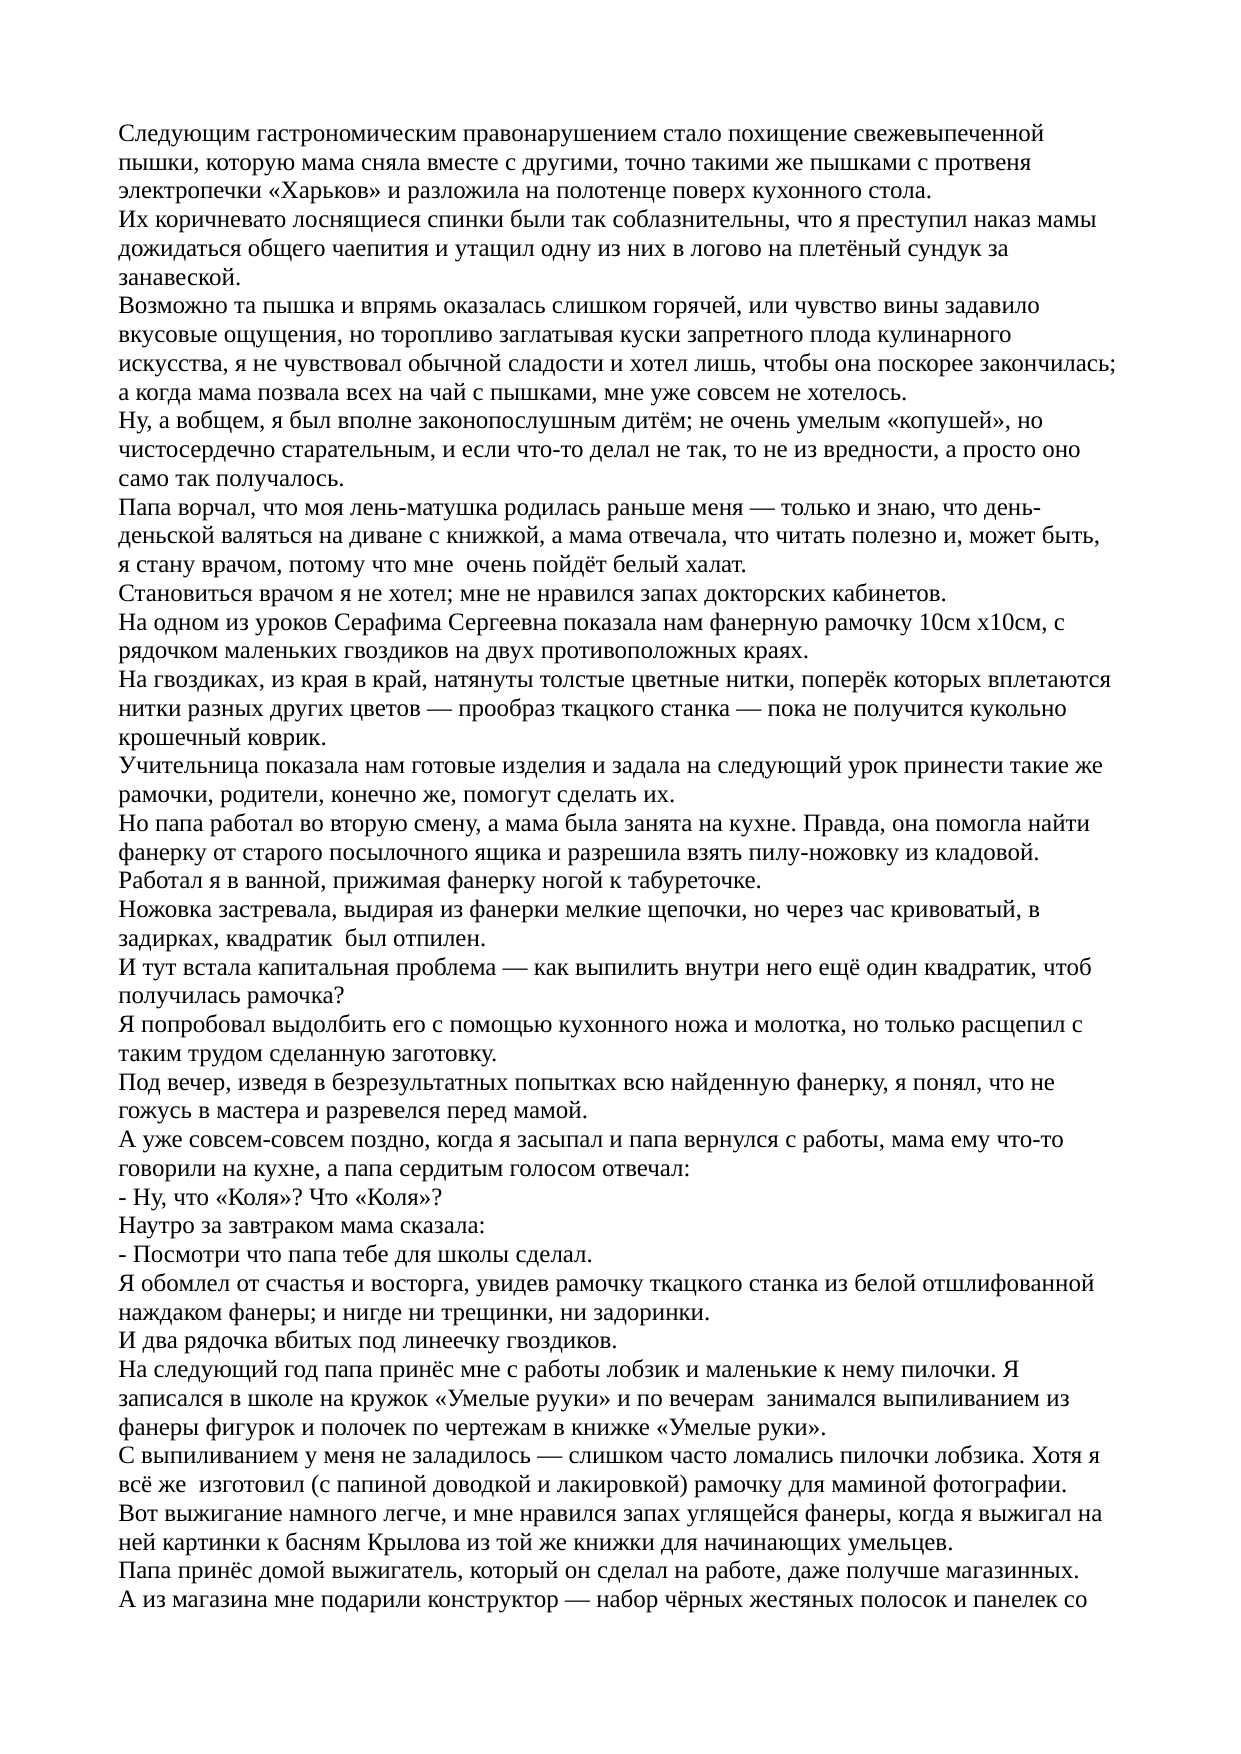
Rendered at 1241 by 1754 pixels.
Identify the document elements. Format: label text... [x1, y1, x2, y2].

text На следующий год папа принёс мне с работы лобзик и маленькие к нему пилочки. Я записался в школе на кружок «Умелые рууки» и по вечерам занимался выпиливанием из фанеры фигурок и полочек по чертежам в книжке «Умелые руки». [118, 1354, 1122, 1441]
text На одном из уроков Серафима Сергеевна показала нам фанерную рамочку 10см х10см, с рядочком маленьких гвоздиков на двух противоположных краях. [118, 607, 1122, 664]
text Я обомлел от счастья и восторга, увидев рамочку ткацкого станка из белой отшлифованной наждаком фанеры; и нигде ни трещинки, ни задоринки. [118, 1268, 1122, 1326]
text Наутро за завтраком мама сказала: [118, 1211, 1122, 1239]
text И тут встала капитальная проблема — как выпилить внутри него ещё один квадратик, чтоб получилась рамочка? [118, 952, 1122, 1009]
text Но папа работал во вторую смену, а мама была занята на кухне. Правда, она помогла найти фанерку от старого посылочного ящика и разрешила взять пилу-ножовку из кладовой. [118, 808, 1122, 866]
text - Ну, что «Коля»? Что «Коля»? [118, 1182, 1122, 1211]
text На гвоздиках, из края в край, натянуты толстые цветные нитки, поперёк которых вплетаются нитки разных других цветов — прообраз ткацкого станка — пока не получится кукольно крошечный коврик. [118, 664, 1122, 751]
text Папа ворчал, что моя лень-матушка родилась раньше меня — только и знаю, что день-деньской валяться на диване с книжкой, а мама отвечала, что читать полезно и, может быть, я стану врачом, потому что мне очень пойдёт белый халат. [118, 492, 1122, 578]
text Я попробовал выдолбить его с помощью кухонного ножа и молотка, но только расщепил с таким трудом сделанную заготовку. [118, 1009, 1122, 1067]
text А из магазина мне подарили конструктор — набор чёрных жестяных полосок и панелек со [118, 1584, 1122, 1613]
text Работал я в ванной, прижимая фанерку ногой к табуреточке. [118, 866, 1122, 894]
text С выпиливанием у меня не заладилось — слишком часто ломались пилочки лобзика. Хотя я всё же изготовил (с папиной доводкой и лакировкой) рамочку для маминой фотографии. [118, 1441, 1122, 1498]
text Их коричневато лоснящиеся спинки были так соблазнительны, что я преступил наказ мамы дожидаться общего чаепития и утащил одну из них в логово на плетёный сундук за занавеской. [118, 204, 1122, 291]
text Под вечер, изведя в безрезультатных попытках всю найденную фанерку, я понял, что не гожусь в мастера и разревелся перед мамой. [118, 1067, 1122, 1124]
text Ну, а вобщем, я был вполне законопослушным дитём; не очень умелым «копушей», но чистосердечно старательным, и если что-то делал не так, то не из вредности, а просто оно само так получалось. [118, 406, 1122, 492]
text А уже совсем-совсем поздно, когда я засыпал и папа вернулся с работы, мама ему что-то говорили на кухне, а папа сердитым голосом отвечал: [118, 1124, 1122, 1182]
text Следующим гастрономическим правонарушением стало похищение свежевыпеченной пышки, которую мама сняла вместе с другими, точно такими же пышками с протвеня электропечки «Харьков» и разложила на полотенце поверх кухонного стола. [118, 118, 1122, 204]
text Папа принёс домой выжигатель, который он сделал на работе, даже получше магазинных. [118, 1556, 1122, 1584]
text Вот выжигание намного легче, и мне нравился запах углящейся фанеры, когда я выжигал на ней картинки к басням Крылова из той же книжки для начинающих умельцев. [118, 1498, 1122, 1556]
text Учительница показала нам готовые изделия и задала на следующий урок принести такие же рамочки, родители, конечно же, помогут сделать их. [118, 751, 1122, 808]
text - Посмотри что папа тебе для школы сделал. [118, 1239, 1122, 1268]
text Ножовка застревала, выдирая из фанерки мелкие щепочки, но через час кривоватый, в задирках, квадратик был отпилен. [118, 894, 1122, 952]
text Становиться врачом я не хотел; мне не нравился запах докторских кабинетов. [118, 578, 1122, 607]
text И два рядочка вбитых под линеечку гвоздиков. [118, 1326, 1122, 1354]
text Возможно та пышка и впрямь оказалась слишком горячей, или чувство вины задавило вкусовые ощущения, но торопливо заглатывая куски запретного плода кулинарного искусства, я не чувствовал обычной сладости и хотел лишь, чтобы она поскорее закончилась; а когда мама позвала всех на чай с пышками, мне уже совсем не хотелось. [118, 291, 1122, 406]
